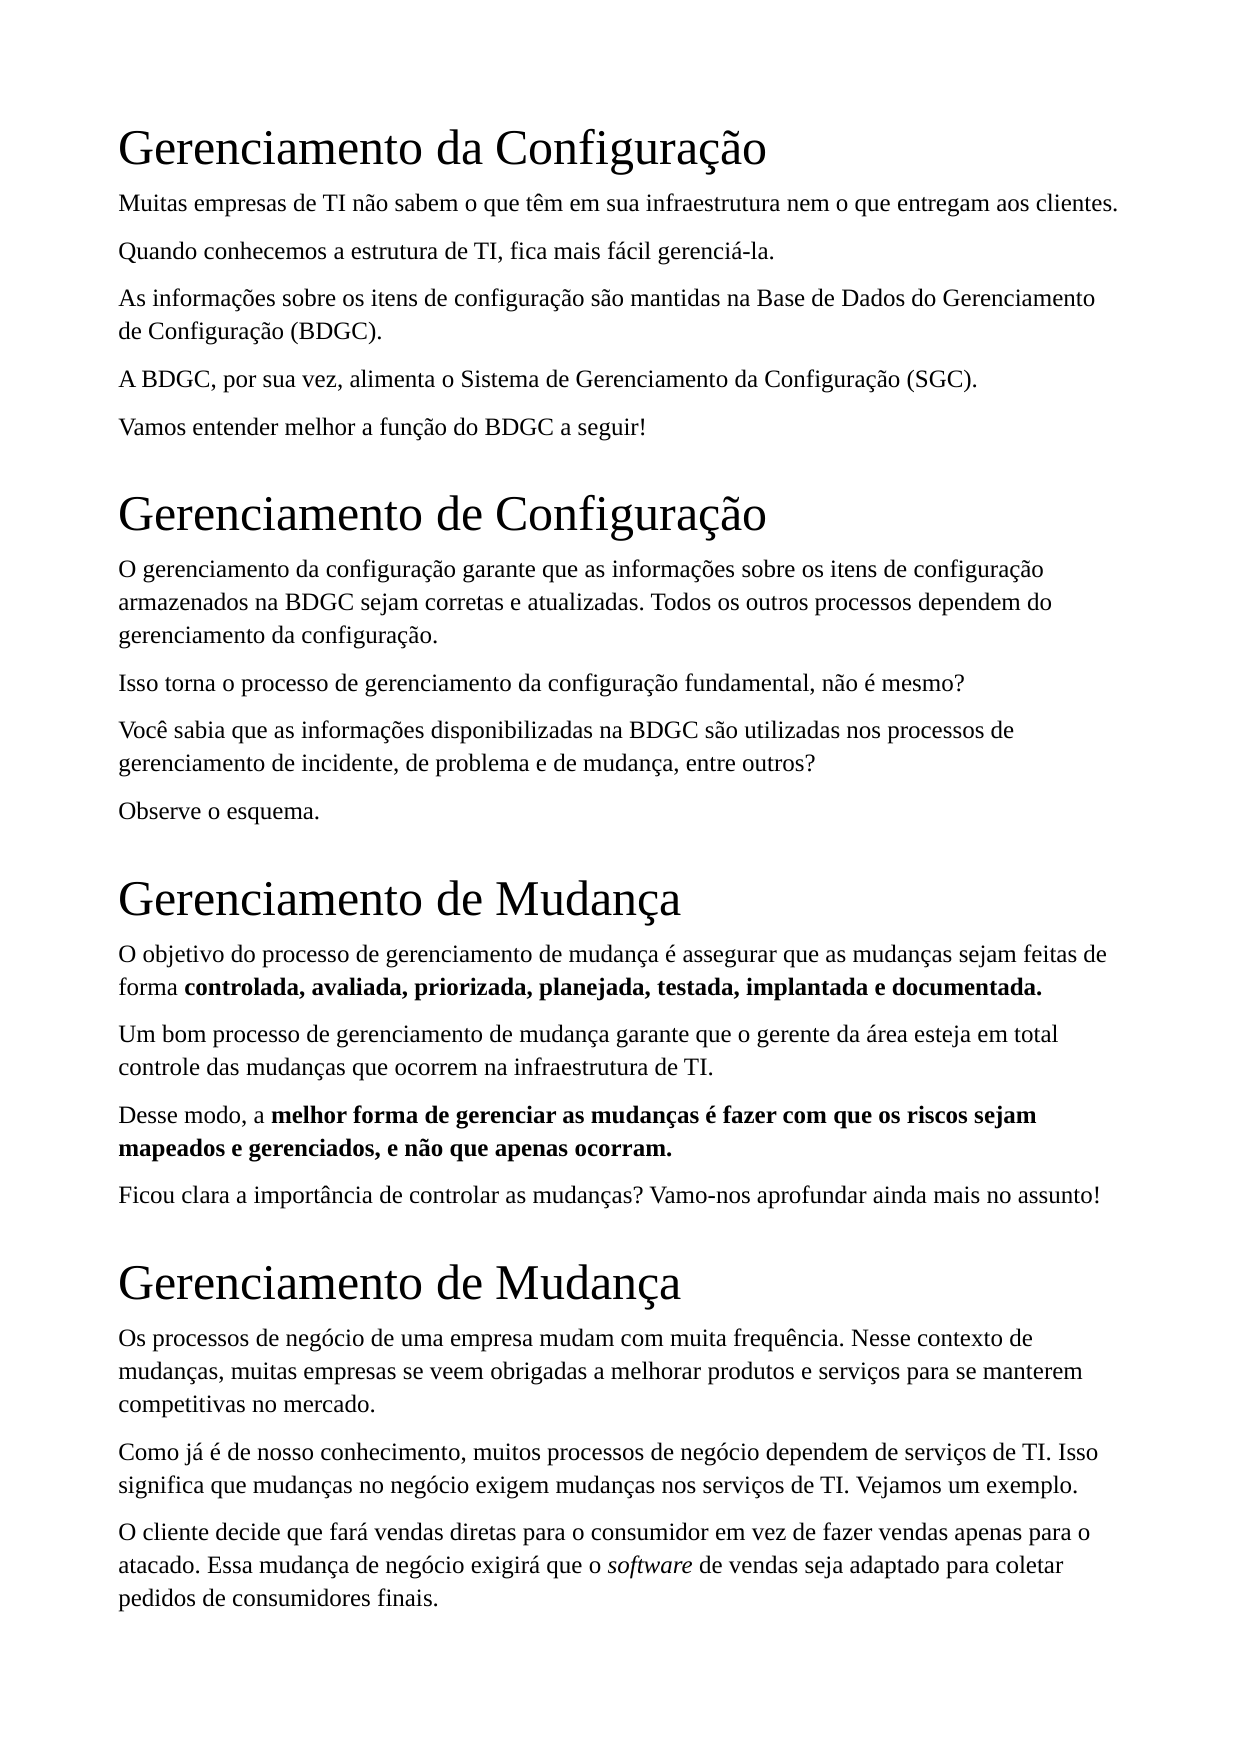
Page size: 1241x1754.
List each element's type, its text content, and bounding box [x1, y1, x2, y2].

text Muitas empresas de TI não sabem o que têm em sua infraestrutura nem o que entregam aos clientes. [118, 188, 1122, 217]
text O cliente decide que fará vendas diretas para o consumidor em vez de fazer vendas apenas para o atacado. Essa mudança de negócio exigirá que o software de vendas seja adaptado para coletar pedidos de consumidores finais. [118, 1517, 1122, 1612]
subtitle Gerenciamento de Configuração [118, 484, 1122, 542]
subtitle Gerenciamento da Configuração [118, 118, 1122, 176]
text O objetivo do processo de gerenciamento de mudança é assegurar que as mudanças sejam feitas de forma controlada, avaliada, priorizada, planejada, testada, implantada e documentada. [118, 939, 1122, 1000]
text A BDGC, por sua vez, alimenta o Sistema de Gerenciamento da Configuração (SGC). [118, 364, 1122, 393]
text Observe o esquema. [118, 796, 1122, 825]
text Quando conhecemos a estrutura de TI, fica mais fácil gerenciá-la. [118, 236, 1122, 264]
text Você sabia que as informações disponibilizadas na BDGC são utilizadas nos processos de gerenciamento de incidente, de problema e de mudança, entre outros? [118, 715, 1122, 777]
text Como já é de nosso conhecimento, muitos processos de negócio dependem de serviços de TI. Isso significa que mudanças no negócio exigem mudanças nos serviços de TI. Vejamos um exemplo. [118, 1437, 1122, 1498]
text Um bom processo de gerenciamento de mudança garante que o gerente da área esteja em total controle das mudanças que ocorrem na infraestrutura de TI. [118, 1019, 1122, 1081]
text Isso torna o processo de gerenciamento da configuração fundamental, não é mesmo? [118, 668, 1122, 697]
subtitle Gerenciamento de Mudança [118, 1253, 1122, 1311]
subtitle Gerenciamento de Mudança [118, 869, 1122, 926]
text As informações sobre os itens de configuração são mantidas na Base de Dados do Gerenciamento de Configuração (BDGC). [118, 283, 1122, 345]
text Os processos de negócio de uma empresa mudam com muita frequência. Nesse contexto de mudanças, muitas empresas se veem obrigadas a melhorar produtos e serviços para se manterem competitivas no mercado. [118, 1323, 1122, 1418]
text Ficou clara a importância de controlar as mudanças? Vamo-nos aprofundar ainda mais no assunto! [118, 1181, 1122, 1209]
text Vamos entender melhor a função do BDGC a seguir! [118, 412, 1122, 440]
text Desse modo, a melhor forma de gerenciar as mudanças é fazer com que os riscos sejam mapeados e gerenciados, e não que apenas ocorram. [118, 1100, 1122, 1162]
text O gerenciamento da configuração garante que as informações sobre os itens de configuração armazenados na BDGC sejam corretas e atualizadas. Todos os outros processos dependem do gerenciamento da configuração. [118, 554, 1122, 649]
